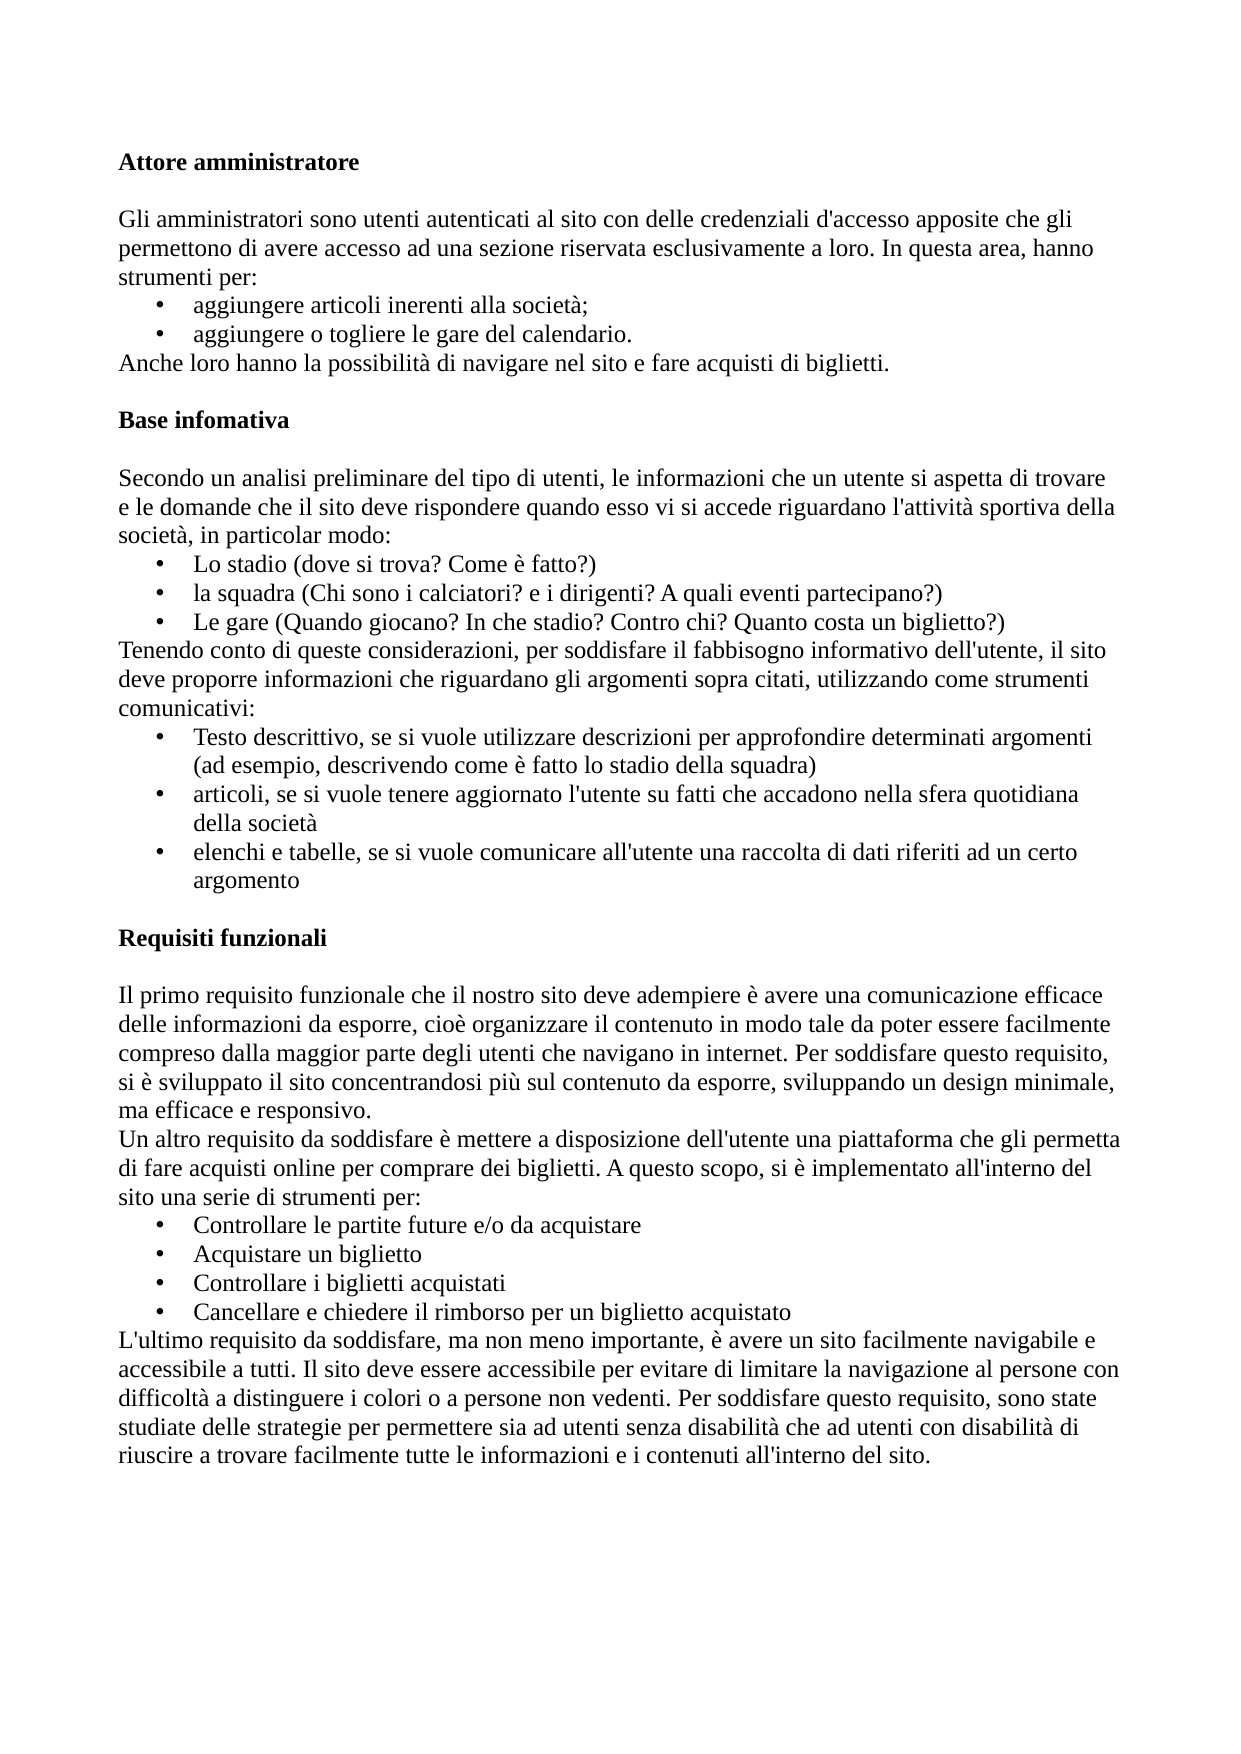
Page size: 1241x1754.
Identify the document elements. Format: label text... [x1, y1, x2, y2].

text Tenendo conto di queste considerazioni, per soddisfare il fabbisogno informativo dell'utente, il sito deve proporre informazioni che riguardano gli argomenti sopra citati, utilizzando come strumenti comunicativi: [118, 636, 1122, 722]
text Base infomativa [118, 406, 1122, 434]
text Un altro requisito da soddisfare è mettere a disposizione dell'utente una piattaforma che gli permetta di fare acquisti online per comprare dei biglietti. A questo scopo, si è implementato all'interno del sito una serie di strumenti per: [118, 1124, 1122, 1211]
list elenchi e tabelle, se si vuole comunicare all'utente una raccolta di dati riferiti ad un certo argomento [156, 837, 1122, 894]
text L'ultimo requisito da soddisfare, ma non meno importante, è avere un sito facilmente navigabile e accessibile a tutti. Il sito deve essere accessibile per evitare di limitare la navigazione al persone con difficoltà a distinguere i colori o a persone non vedenti. Per soddisfare questo requisito, sono state studiate delle strategie per permettere sia ad utenti senza disabilità che ad utenti con disabilità di riuscire a trovare facilmente tutte le informazioni e i contenuti all'interno del sito. [118, 1326, 1122, 1469]
text Gli amministratori sono utenti autenticati al sito con delle credenziali d'accesso apposite che gli permettono di avere accesso ad una sezione riservata esclusivamente a loro. In questa area, hanno strumenti per: [118, 204, 1122, 291]
list articoli, se si vuole tenere aggiornato l'utente su fatti che accadono nella sfera quotidiana della società [156, 779, 1122, 837]
list la squadra (Chi sono i calciatori? e i dirigenti? A quali eventi partecipano?) [156, 578, 1122, 607]
list Cancellare e chiedere il rimborso per un biglietto acquistato [156, 1297, 1122, 1326]
text Secondo un analisi preliminare del tipo di utenti, le informazioni che un utente si aspetta di trovare e le domande che il sito deve rispondere quando esso vi si accede riguardano l'attività sportiva della società, in particolar modo: [118, 463, 1122, 549]
text Attore amministratore [118, 147, 1122, 176]
list aggiungere articoli inerenti alla società; [156, 291, 1122, 319]
list Acquistare un biglietto [156, 1239, 1122, 1268]
list Controllare i biglietti acquistati [156, 1268, 1122, 1297]
list Lo stadio (dove si trova? Come è fatto?) [156, 549, 1122, 578]
text Anche loro hanno la possibilità di navigare nel sito e fare acquisti di biglietti. [118, 348, 1122, 377]
text Requisiti funzionali [118, 923, 1122, 952]
list Testo descrittivo, se si vuole utilizzare descrizioni per approfondire determinati argomenti (ad esempio, descrivendo come è fatto lo stadio della squadra) [156, 722, 1122, 779]
list Le gare (Quando giocano? In che stadio? Contro chi? Quanto costa un biglietto?) [156, 607, 1122, 636]
list Controllare le partite future e/o da acquistare [156, 1211, 1122, 1239]
text Il primo requisito funzionale che il nostro sito deve adempiere è avere una comunicazione efficace delle informazioni da esporre, cioè organizzare il contenuto in modo tale da poter essere facilmente compreso dalla maggior parte degli utenti che navigano in internet. Per soddisfare questo requisito, si è sviluppato il sito concentrandosi più sul contenuto da esporre, sviluppando un design minimale, ma efficace e responsivo. [118, 981, 1122, 1124]
list aggiungere o togliere le gare del calendario. [156, 319, 1122, 348]
